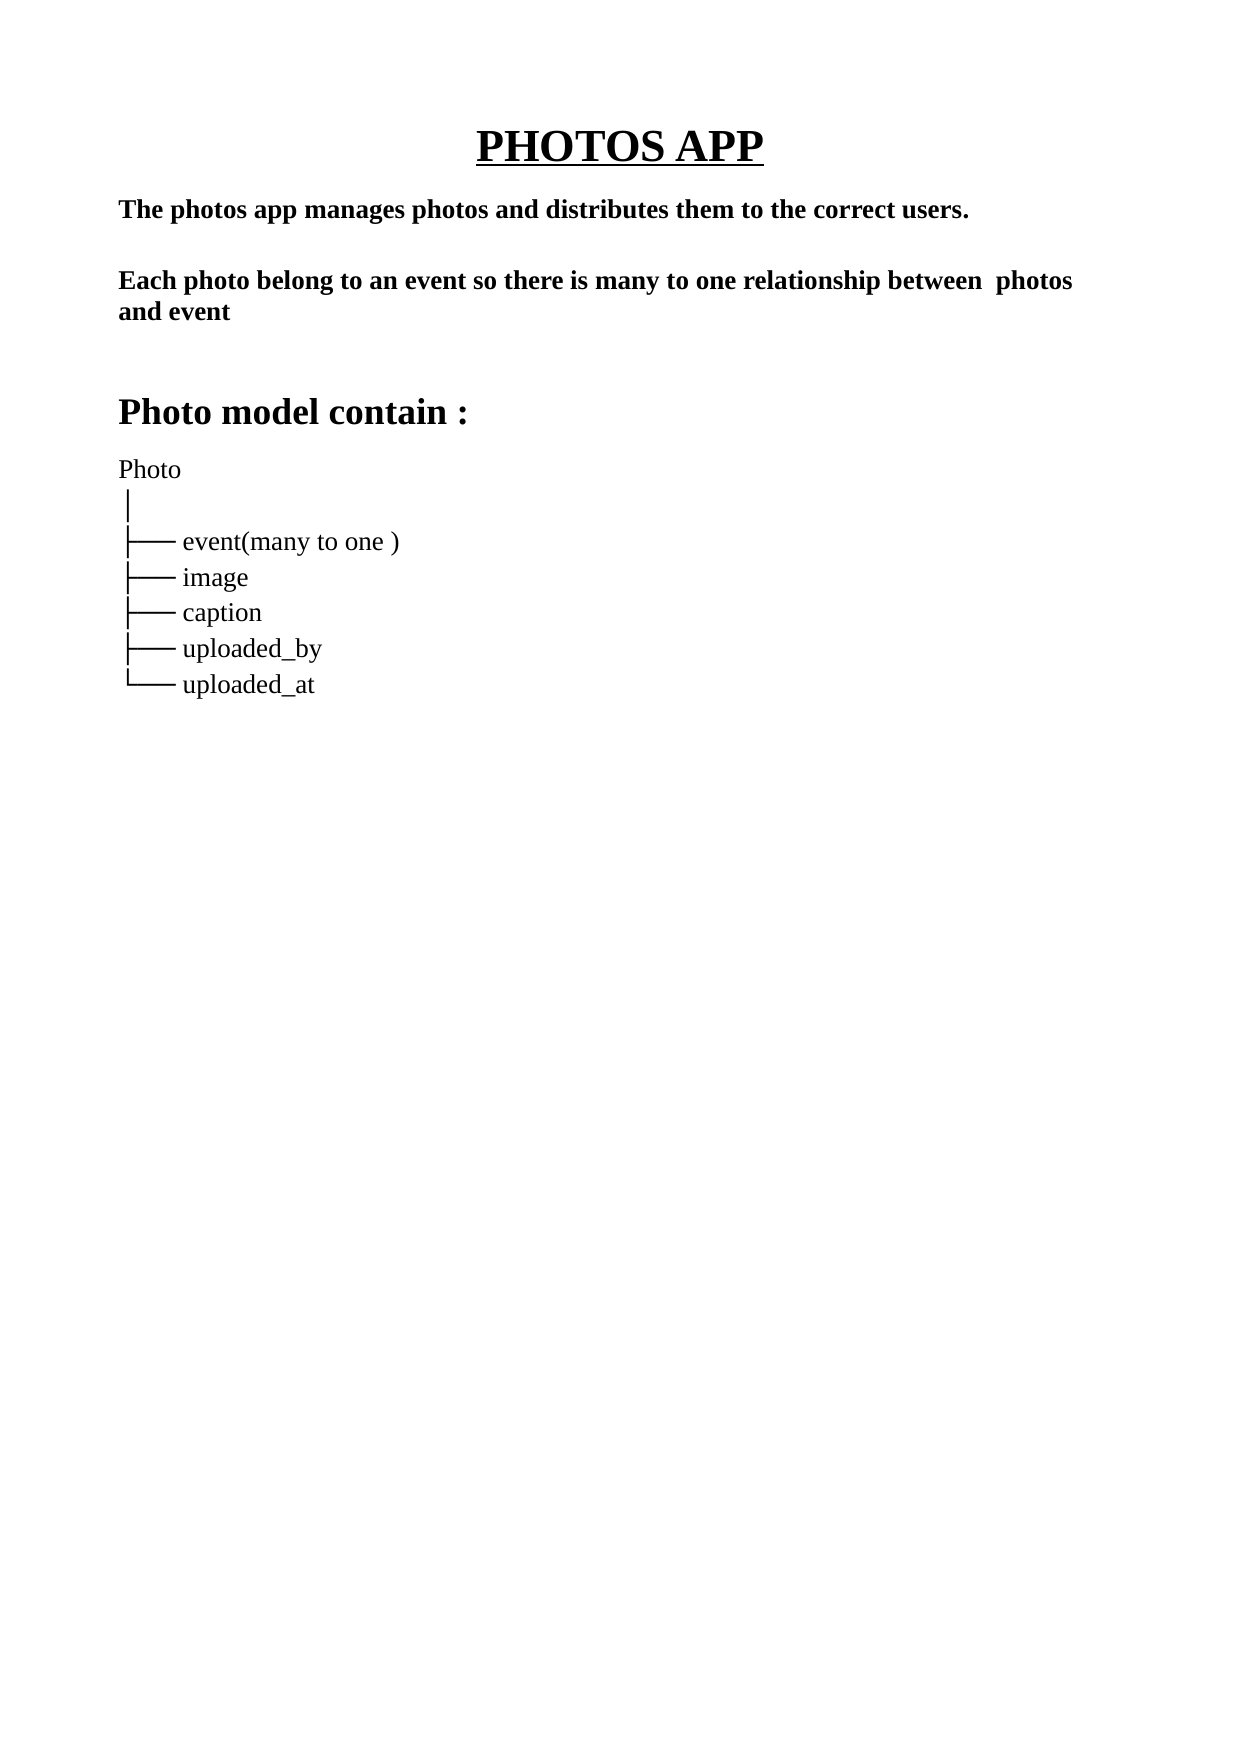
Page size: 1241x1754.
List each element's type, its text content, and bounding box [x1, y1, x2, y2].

text Photo │ ├── event(many to one ) ├── image ├── caption ├── uploaded_by └── uploaded_at [118, 454, 1122, 699]
text Photo model contain : [118, 389, 1122, 433]
text The photos app manages photos and distributes them to the correct users. [118, 193, 1122, 224]
subtitle Each photo belong to an event so there is many to one relationship between photos and event [118, 264, 1122, 327]
text PHOTOS APP [118, 118, 1122, 171]
